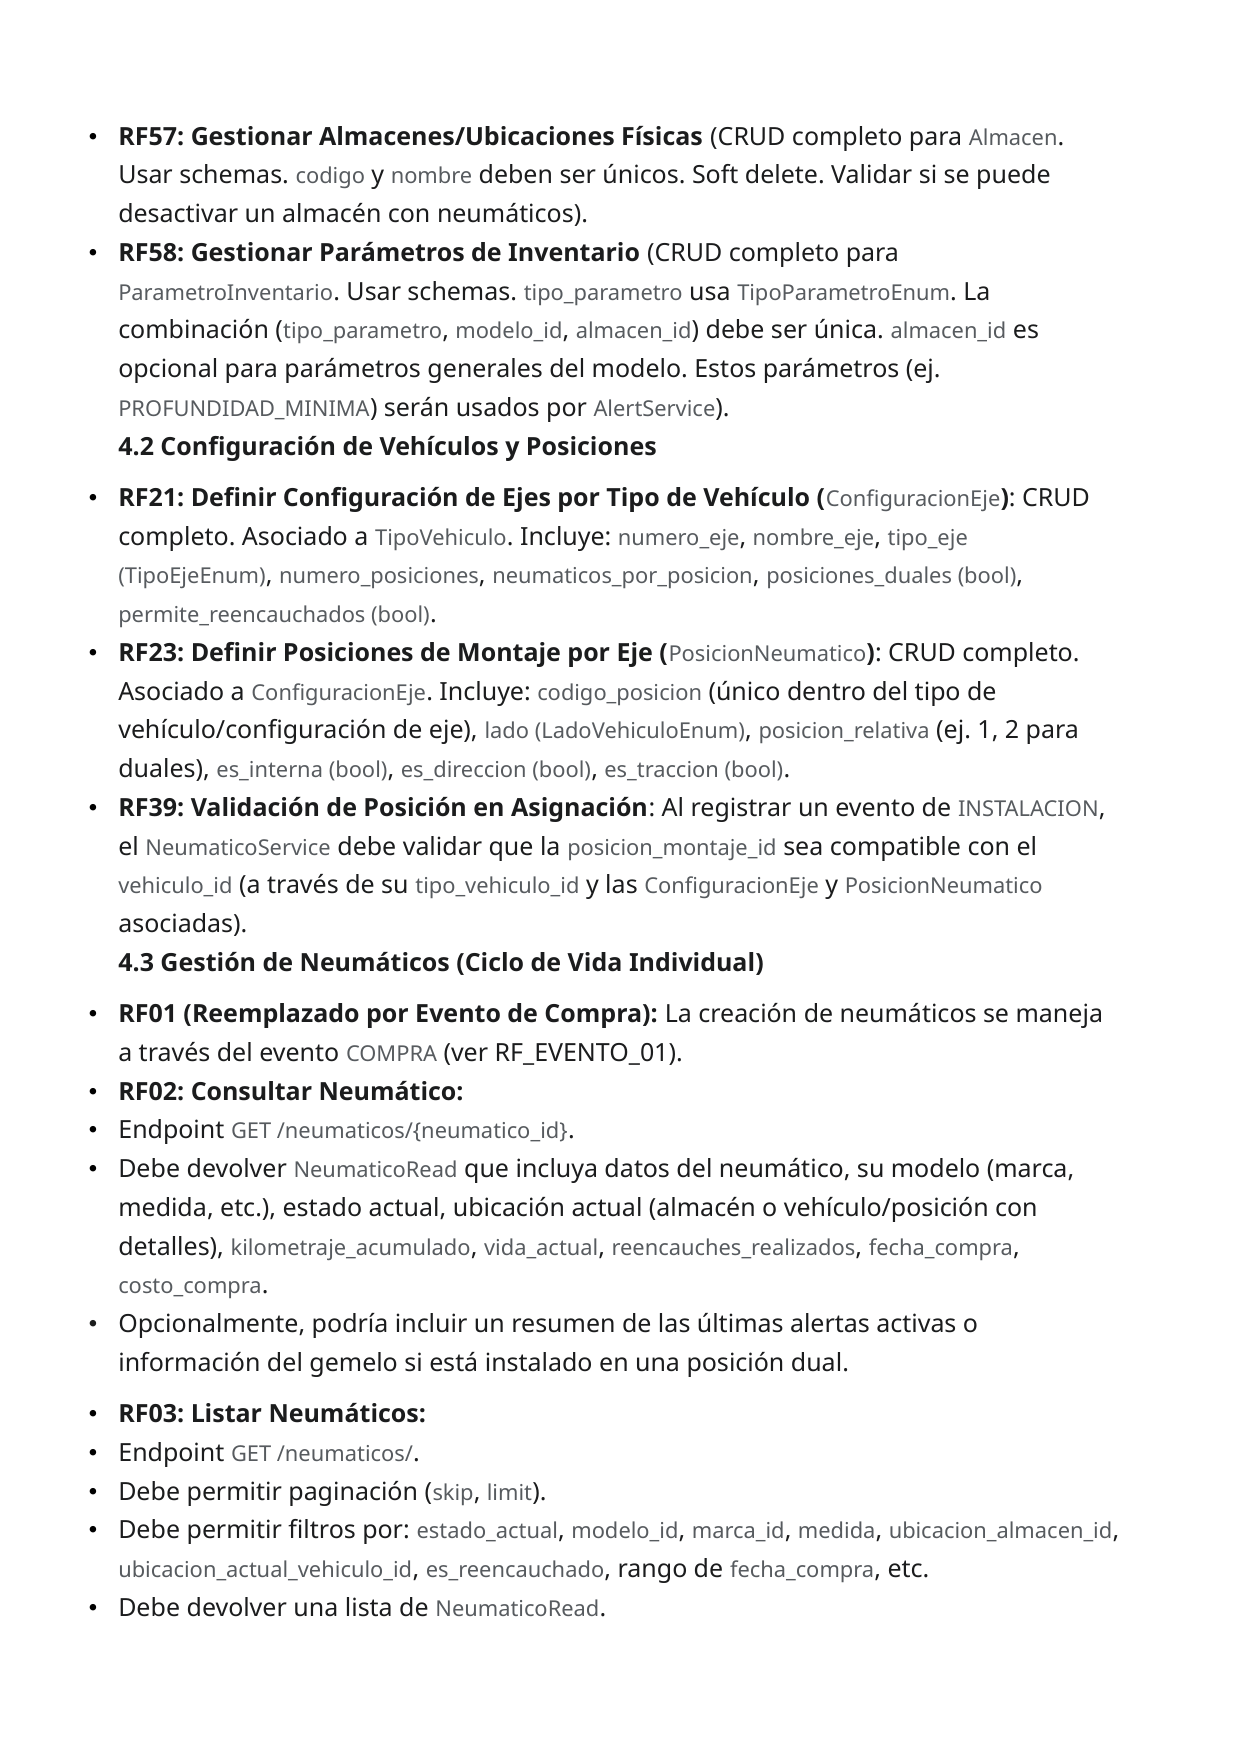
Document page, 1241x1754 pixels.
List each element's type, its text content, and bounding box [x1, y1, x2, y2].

subtitle 4.3 Gestión de Neumáticos (Ciclo de Vida Individual) [118, 944, 1122, 978]
list Debe permitir filtros por: estado_actual, modelo_id, marca_id, medida, ubicacion_almacen_id, ubicacion_actual_vehiculo_id, es_reencauchado, rango de fecha_compra, etc. [118, 1512, 1122, 1585]
list RF39: Validación de Posición en Asignación: Al registrar un evento de INSTALACION, el NeumaticoService debe validar que la posicion_montaje_id sea compatible con el vehiculo_id (a través de su tipo_vehiculo_id y las ConfiguracionEje y PosicionNeumatico asociadas). [118, 789, 1122, 940]
list Endpoint GET /neumaticos/. [118, 1434, 1122, 1468]
list Debe devolver NeumaticoRead que incluya datos del neumático, su modelo (marca, medida, etc.), estado actual, ubicación actual (almacén o vehículo/posición con detalles), kilometraje_acumulado, vida_actual, reencauches_realizados, fecha_compra, costo_compra. [118, 1151, 1122, 1301]
list RF23: Definir Posiciones de Montaje por Eje (PosicionNeumatico): CRUD completo. Asociado a ConfiguracionEje. Incluye: codigo_posicion (único dentro del tipo de vehículo/configuración de eje), lado (LadoVehiculoEnum), posicion_relativa (ej. 1, 2 para duales), es_interna (bool), es_direccion (bool), es_traccion (bool). [118, 634, 1122, 785]
list Debe devolver una lista de NeumaticoRead. [118, 1589, 1122, 1623]
list RF57: Gestionar Almacenes/Ubicaciones Físicas (CRUD completo para Almacen. Usar schemas. codigo y nombre deben ser únicos. Soft delete. Validar si se puede desactivar un almacén con neumáticos). [118, 118, 1122, 230]
list RF58: Gestionar Parámetros de Inventario (CRUD completo para ParametroInventario. Usar schemas. tipo_parametro usa TipoParametroEnum. La combinación (tipo_parametro, modelo_id, almacen_id) debe ser única. almacen_id es opcional para parámetros generales del modelo. Estos parámetros (ej. PROFUNDIDAD_MINIMA) serán usados por AlertService). [118, 234, 1122, 423]
list RF02: Consultar Neumático: [118, 1073, 1122, 1107]
subtitle 4.2 Configuración de Vehículos y Posiciones [118, 428, 1122, 462]
list RF21: Definir Configuración de Ejes por Tipo de Vehículo (ConfiguracionEje): CRUD completo. Asociado a TipoVehiculo. Incluye: numero_eje, nombre_eje, tipo_eje (TipoEjeEnum), numero_posiciones, neumaticos_por_posicion, posiciones_duales (bool), permite_reencauchados (bool). [118, 479, 1122, 630]
list RF01 (Reemplazado por Evento de Compra): La creación de neumáticos se maneja a través del evento COMPRA (ver RF_EVENTO_01). [118, 996, 1122, 1068]
list Endpoint GET /neumaticos/{neumatico_id}. [118, 1112, 1122, 1146]
list Opcionalmente, podría incluir un resumen de las últimas alertas activas o información del gemelo si está instalado en una posición dual. [118, 1306, 1122, 1378]
list Debe permitir paginación (skip, limit). [118, 1473, 1122, 1507]
list RF03: Listar Neumáticos: [118, 1396, 1122, 1430]
